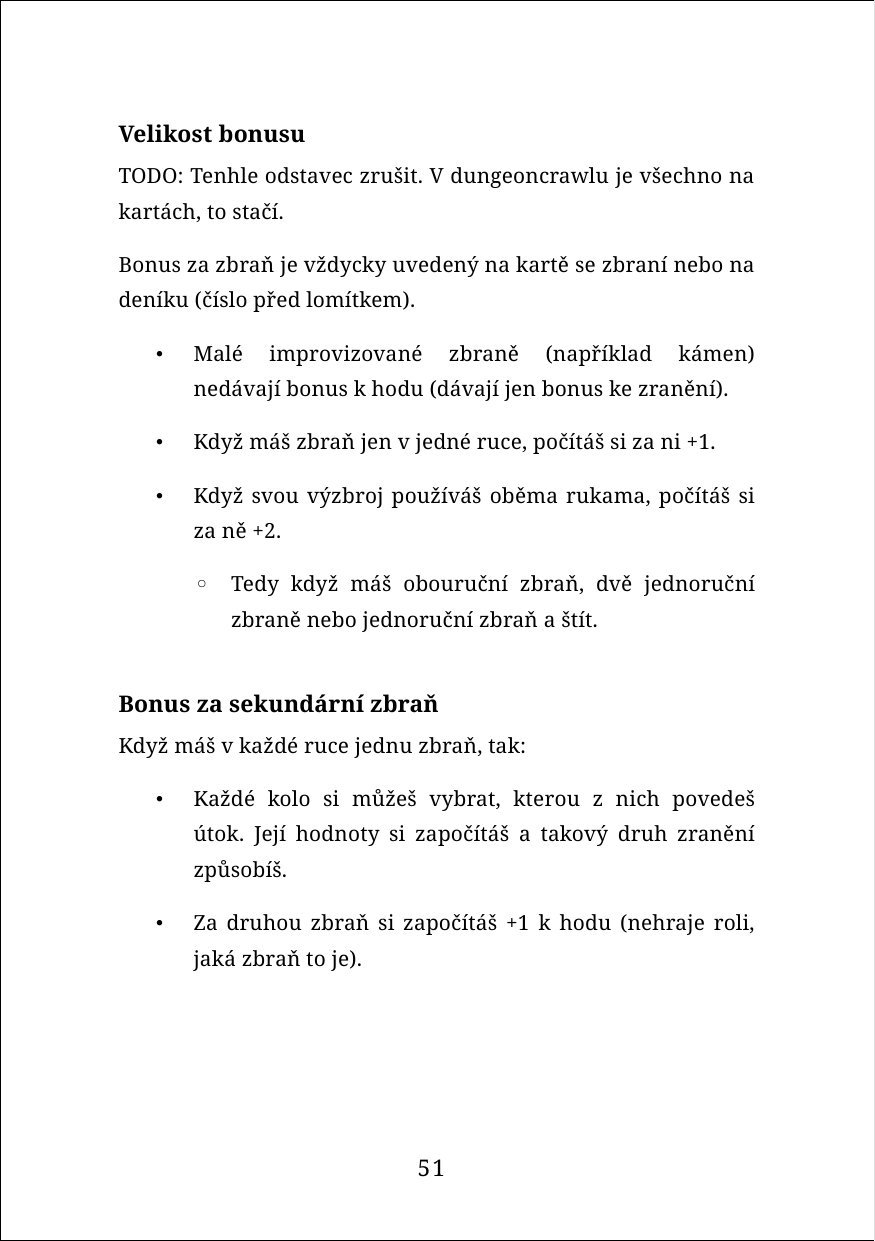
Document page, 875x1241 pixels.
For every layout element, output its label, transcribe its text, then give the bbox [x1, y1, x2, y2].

list Tedy když máš obouruční zbraň, dvě jednoruční zbraně nebo jednoruční zbraň a štít. [193, 569, 756, 633]
text Bonus za zbraň je vždycky uvedený na kartě se zbraní nebo na deníku (číslo před lomítkem). [118, 250, 756, 314]
text Když máš v každé ruce jednu zbraň, tak: [118, 731, 756, 759]
list Každé kolo si můžeš vybrat, kterou z nich povedeš útok. Její hodnoty si započítáš a takový druh zranění způsobíš. [156, 784, 756, 883]
subtitle Bonus za sekundární zbraň [118, 688, 756, 719]
list Malé improvizované zbraně (například kámen) nedávají bonus k hodu (dávají jen bonus ke zranění). [156, 339, 756, 403]
list Když máš zbraň jen v jedné ruce, počítáš si za ni +1. [156, 427, 756, 456]
subtitle Velikost bonusu [118, 118, 756, 149]
list Za druhou zbraň si započítáš +1 k hodu (nehraje roli, jaká zbraň to je). [156, 908, 756, 972]
list Když svou výzbroj používáš oběma rukama, počítáš si za ně +2. [156, 481, 756, 545]
text TODO: Tenhle odstavec zrušit. V dungeoncrawlu je všechno na kartách, to stačí. [118, 161, 756, 225]
